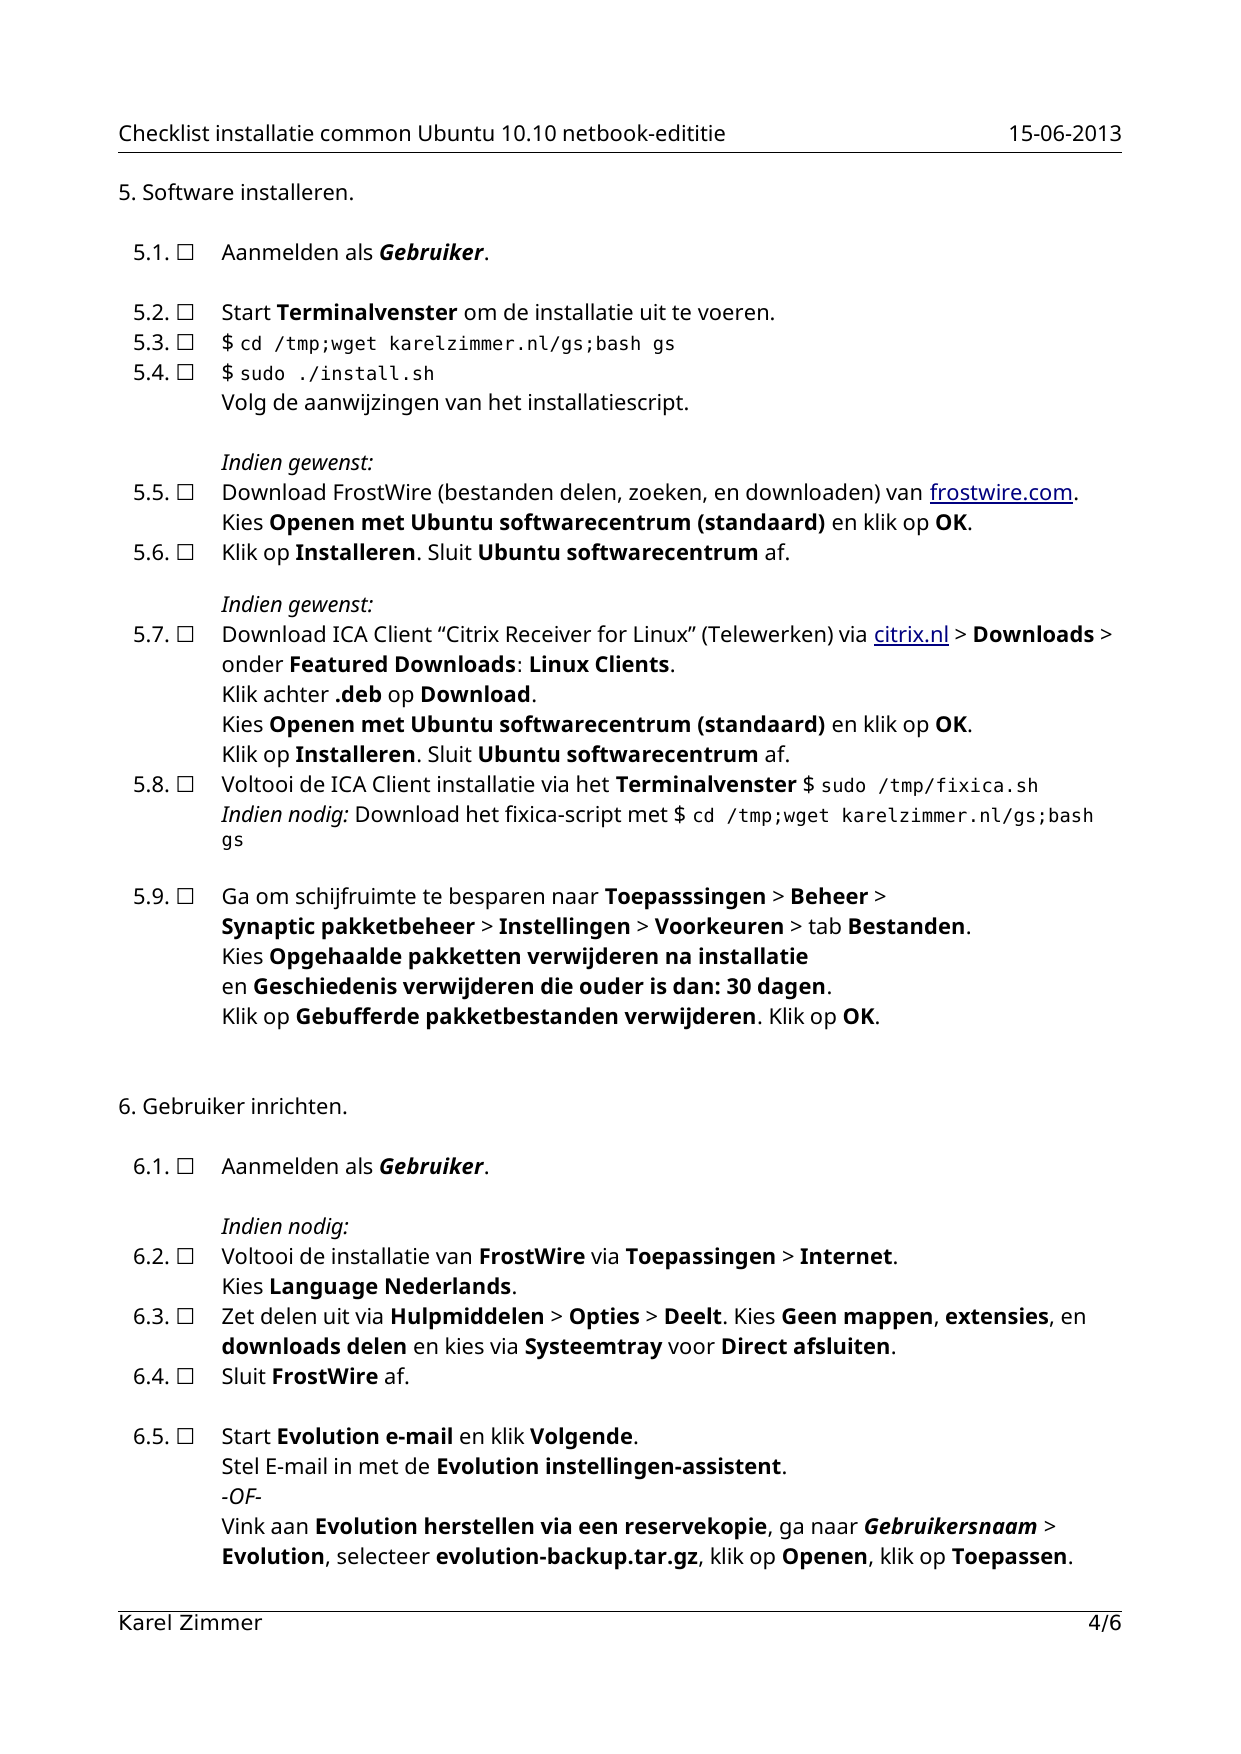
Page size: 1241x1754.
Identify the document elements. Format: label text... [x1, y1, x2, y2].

list Indien nodig: [133, 1211, 1122, 1241]
list $ cd /tmp;wget karelzimmer.nl/gs;bash gs [133, 327, 1122, 357]
list Indien gewenst: [133, 589, 1122, 619]
list Sluit FrostWire af. [133, 1361, 1122, 1391]
list Start Terminalvenster om de installatie uit te voeren. [133, 297, 1122, 327]
list Software installeren. [118, 177, 1122, 207]
list Klik op Installeren. Sluit Ubuntu softwarecentrum af. [133, 537, 1122, 567]
list Zet delen uit via Hulpmiddelen > Opties > Deelt. Kies Geen mappen, extensies, en downloads delen en kies via Systeemtray voor Direct afsluiten. [133, 1301, 1122, 1361]
list Aanmelden als Gebruiker. [133, 237, 1122, 267]
list Download FrostWire (bestanden delen, zoeken, en downloaden) van frostwire.com. Kies Openen met Ubuntu softwarecentrum (standaard) en klik op OK. [133, 477, 1122, 537]
list Voltooi de installatie van FrostWire via Toepassingen > Internet. Kies Language Nederlands. [133, 1241, 1122, 1301]
list Gebruiker inrichten. [118, 1091, 1122, 1121]
list Start Evolution e-mail en klik Volgende. Stel E-mail in met de Evolution instellingen-assistent. -OF- Vink aan Evolution herstellen via een reservekopie, ga naar Gebruikersnaam > Evolution, selecteer evolution-backup.tar.gz, klik op Openen, klik op Toepassen. [133, 1421, 1122, 1571]
list Ga om schijfruimte te besparen naar Toepasssingen > Beheer > Synaptic pakketbeheer > Instellingen > Voorkeuren > tab Bestanden. Kies Opgehaalde pakketten verwijderen na installatie en Geschiedenis verwijderen die ouder is dan: 30 dagen. Klik op Gebufferde pakketbestanden verwijderen. Klik op OK. [133, 881, 1122, 1031]
list $ sudo ./install.sh Volg de aanwijzingen van het installatiescript. [133, 357, 1122, 417]
list Klik op Installeren. Sluit Ubuntu softwarecentrum af. [133, 739, 1122, 769]
list Indien gewenst: [133, 447, 1122, 477]
list Download ICA Client “Citrix Receiver for Linux” (Telewerken) via citrix.nl > Downloads > onder Featured Downloads: Linux Clients. Klik achter .deb op Download. Kies Openen met Ubuntu softwarecentrum (standaard) en klik op OK. [133, 619, 1122, 739]
list Aanmelden als Gebruiker. [133, 1151, 1122, 1181]
list Voltooi de ICA Client installatie via het Terminalvenster $ sudo /tmp/fixica.sh Indien nodig: Download het fixica-script met $ cd /tmp;wget karelzimmer.nl/gs;bash gs [133, 769, 1122, 851]
